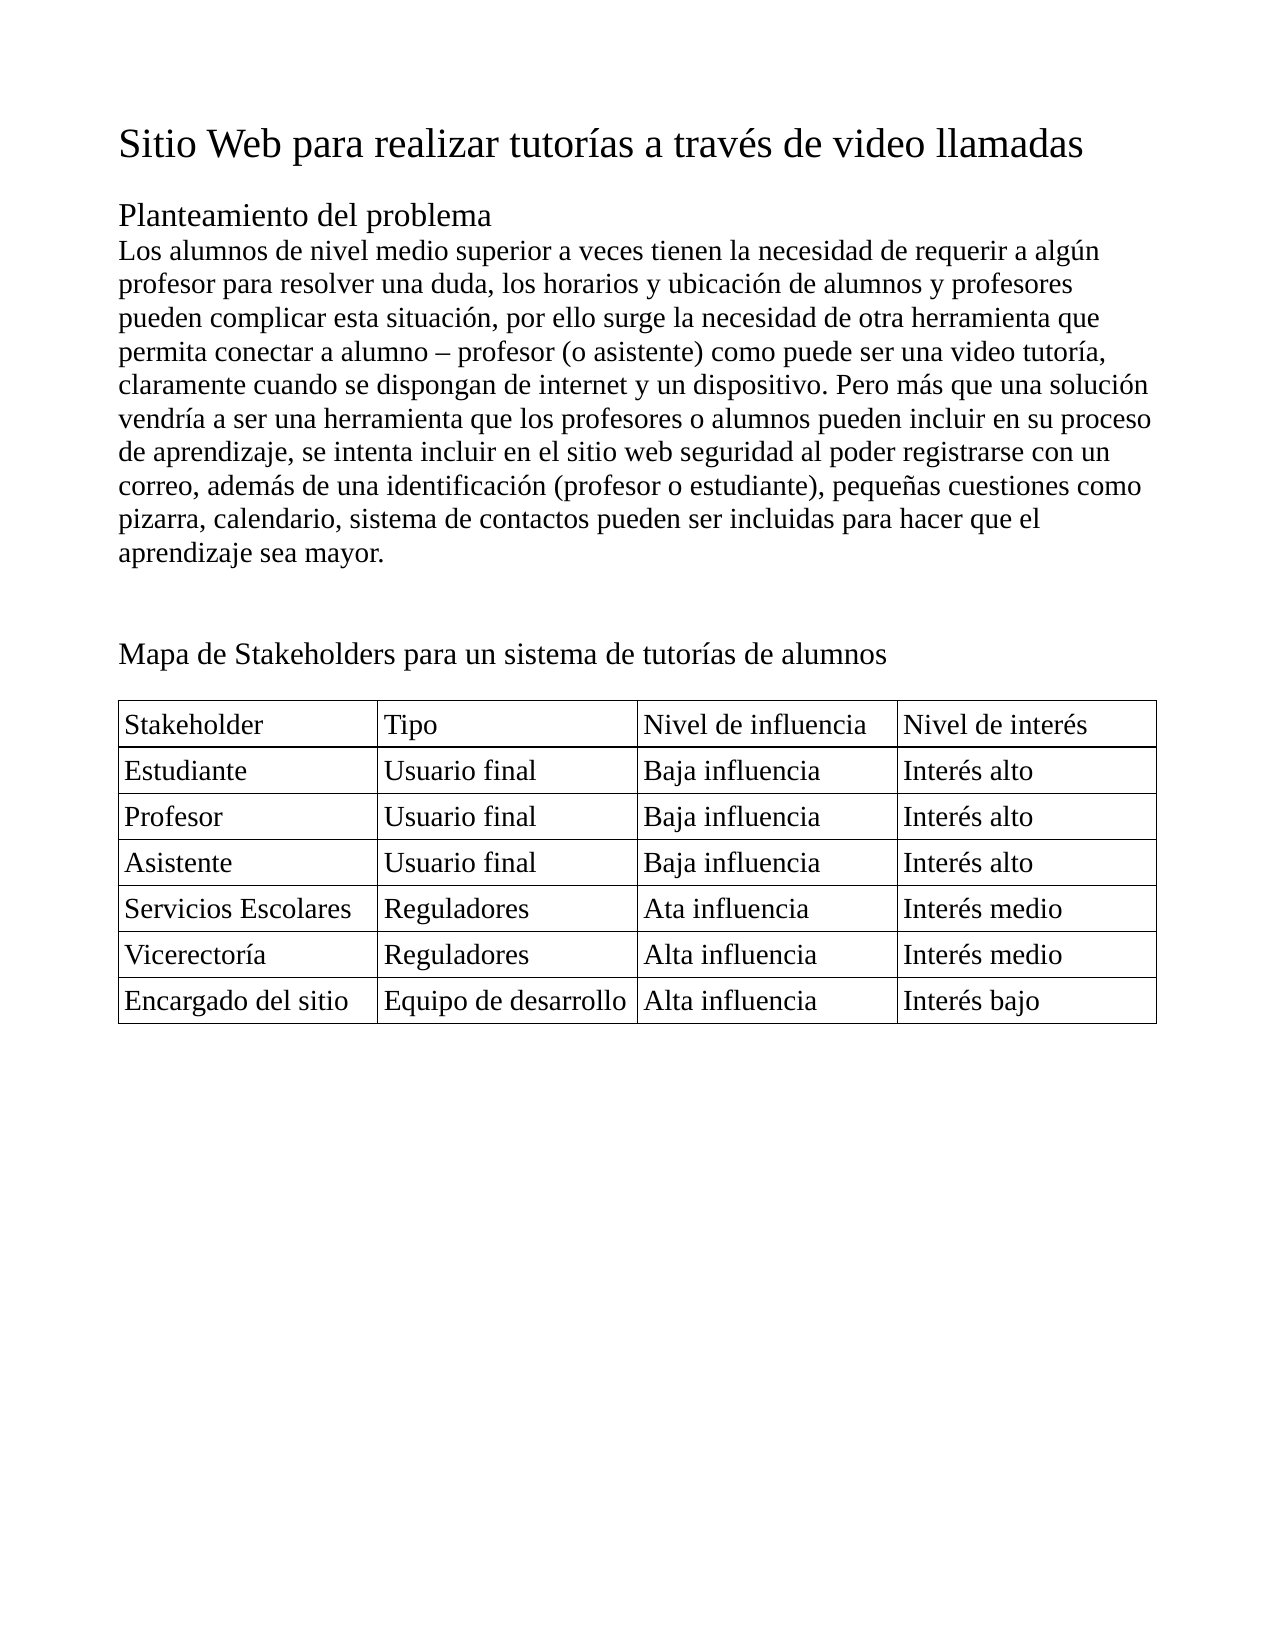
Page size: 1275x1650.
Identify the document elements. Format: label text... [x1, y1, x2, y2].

table_cell Interés alto [898, 794, 1156, 838]
table_cell Ata influencia [638, 886, 897, 931]
text Mapa de Stakeholders para un sistema de tutorías de alumnos [118, 636, 1157, 672]
table_cell Usuario final [378, 840, 637, 884]
table_header Nivel de influencia [638, 701, 897, 746]
table_cell Interés bajo [898, 978, 1156, 1023]
table_cell Usuario final [378, 748, 637, 792]
table_header Tipo [378, 701, 637, 746]
table_cell Baja influencia [638, 794, 897, 838]
table_cell Profesor [119, 794, 377, 838]
table_cell Reguladores [378, 886, 637, 931]
table_cell Equipo de desarrollo [378, 978, 637, 1023]
text Los alumnos de nivel medio superior a veces tienen la necesidad de requerir a algún profesor para resolver una duda, los horarios y ubicación de alumnos y profesores pueden complicar esta situación, por ello surge la necesidad de otra herramienta que permita conectar a alumno – profesor (o asistente) como puede ser una video tutoría, claramente cuando se dispongan de internet y un dispositivo. Pero más que una solución vendría a ser una herramienta que los profesores o alumnos pueden incluir en su proceso de aprendizaje, se intenta incluir en el sitio web seguridad al poder registrarse con un correo, además de una identificación (profesor o estudiante), pequeñas cuestiones como pizarra, calendario, sistema de contactos pueden ser incluidas para hacer que el aprendizaje sea mayor. [118, 233, 1157, 568]
table_cell Alta influencia [638, 932, 897, 977]
text Planteamiento del problema [118, 195, 1157, 233]
table_cell Reguladores [378, 932, 637, 977]
table_cell Interés medio [898, 932, 1156, 977]
table_cell Estudiante [119, 748, 377, 792]
table_cell Alta influencia [638, 978, 897, 1023]
table_cell Interés medio [898, 886, 1156, 931]
text Sitio Web para realizar tutorías a través de video llamadas [118, 118, 1157, 166]
table_cell Asistente [119, 840, 377, 884]
table_header Stakeholder [119, 701, 377, 746]
table_cell Vicerectoría [119, 932, 377, 977]
table_cell Interés alto [898, 748, 1156, 792]
table_cell Interés alto [898, 840, 1156, 884]
table_cell Baja influencia [638, 840, 897, 884]
table_header Nivel de interés [898, 701, 1156, 746]
table_cell Encargado del sitio [119, 978, 377, 1023]
table_cell Servicios Escolares [119, 886, 377, 931]
table_cell Usuario final [378, 794, 637, 838]
table_cell Baja influencia [638, 748, 897, 792]
